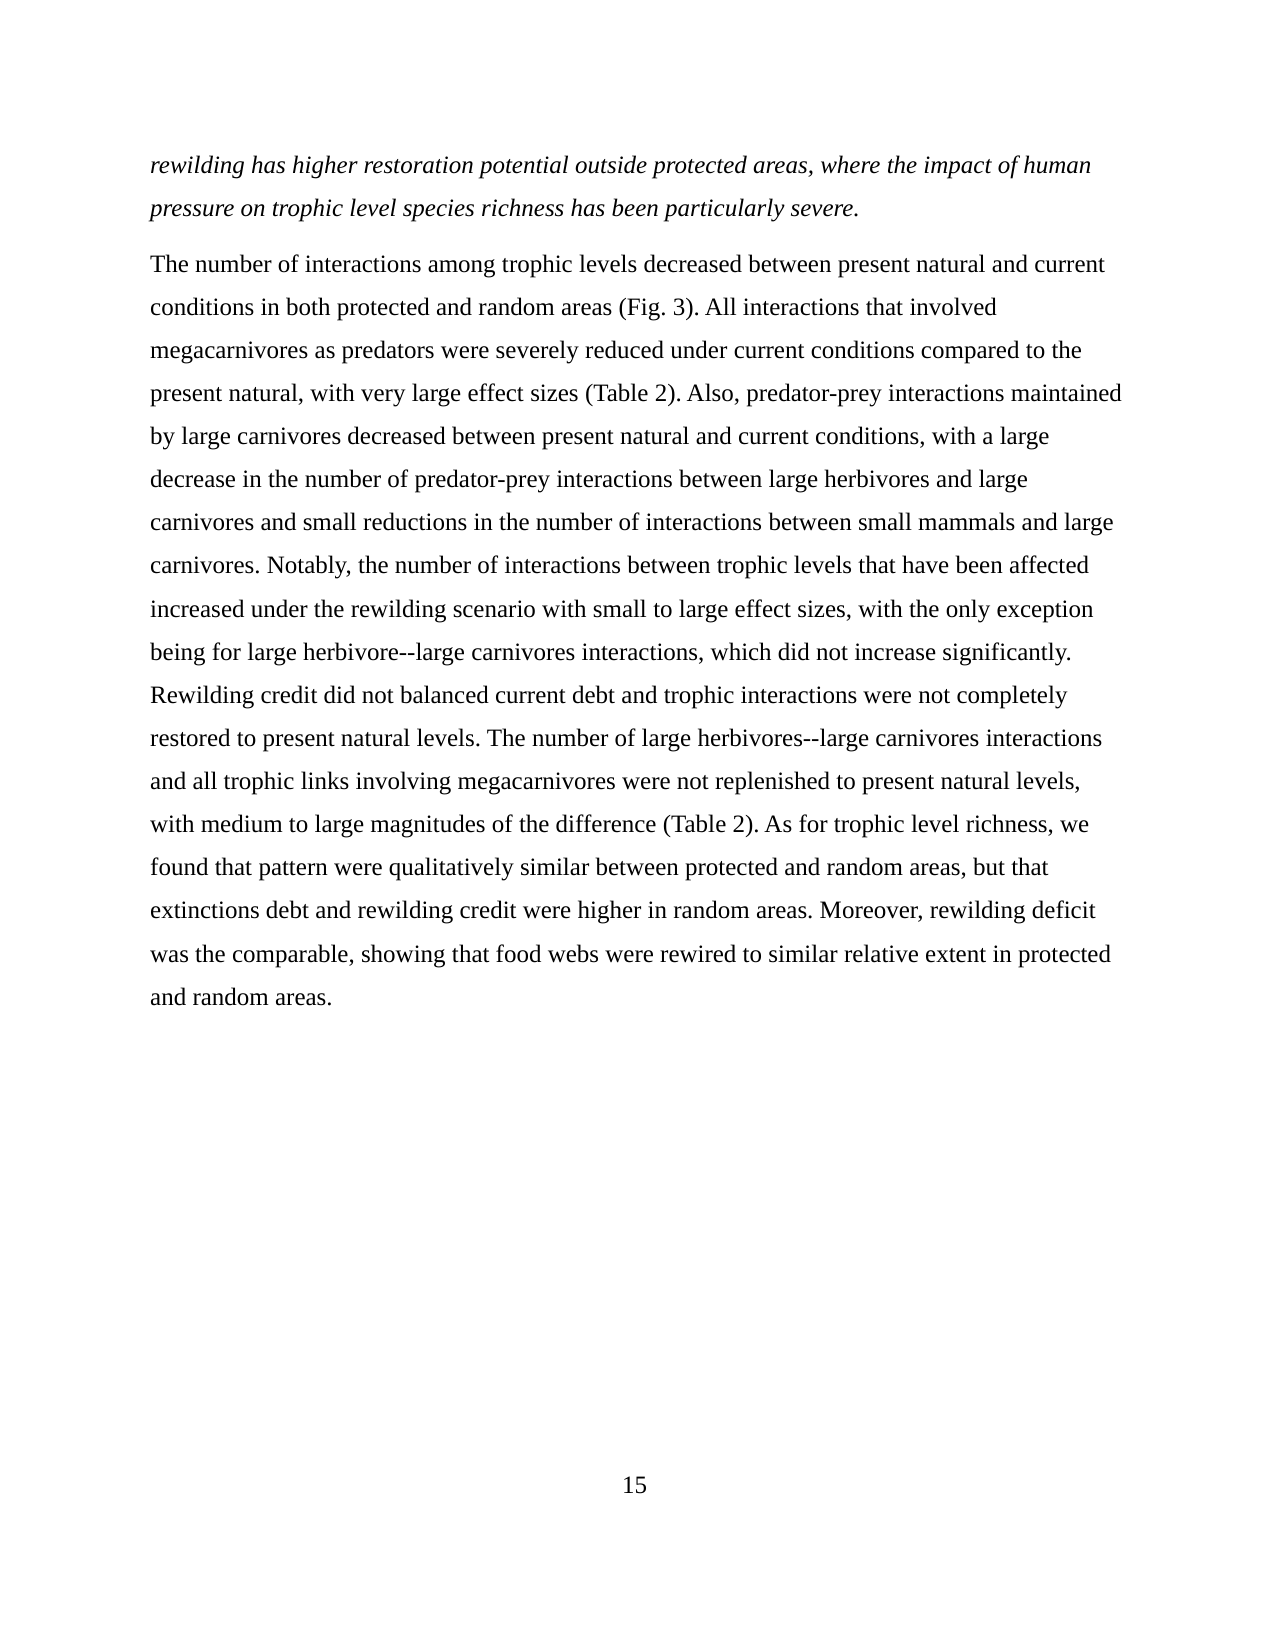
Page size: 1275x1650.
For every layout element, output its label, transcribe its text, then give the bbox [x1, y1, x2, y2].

text The number of interactions among trophic levels decreased between present natural and current conditions in both protected and random areas (Fig. 3). All interactions that involved megacarnivores as predators were severely reduced under current conditions compared to the present natural, with very large effect sizes (Table 2). Also, predator-prey interactions maintained by large carnivores decreased between present natural and current conditions, with a large decrease in the number of predator-prey interactions between large herbivores and large carnivores and small reductions in the number of interactions between small mammals and large carnivores. Notably, the number of interactions between trophic levels that have been affected increased under the rewilding scenario with small to large effect sizes, with the only exception being for large herbivore--large carnivores interactions, which did not increase significantly. Rewilding credit did not balanced current debt and trophic interactions were not completely restored to present natural levels. The number of large herbivores--large carnivores interactions and all trophic links involving megacarnivores were not replenished to present natural levels, with medium to large magnitudes of the difference (Table 2). As for trophic level richness, we found that pattern were qualitatively similar between protected and random areas, but that extinctions debt and rewilding credit were higher in random areas. Moreover, rewilding deficit was the comparable, showing that food webs were rewired to similar relative extent in protected and random areas. [150, 249, 1125, 1011]
text rewilding has higher restoration potential outside protected areas, where the impact of human pressure on trophic level species richness has been particularly severe. [150, 150, 1125, 222]
